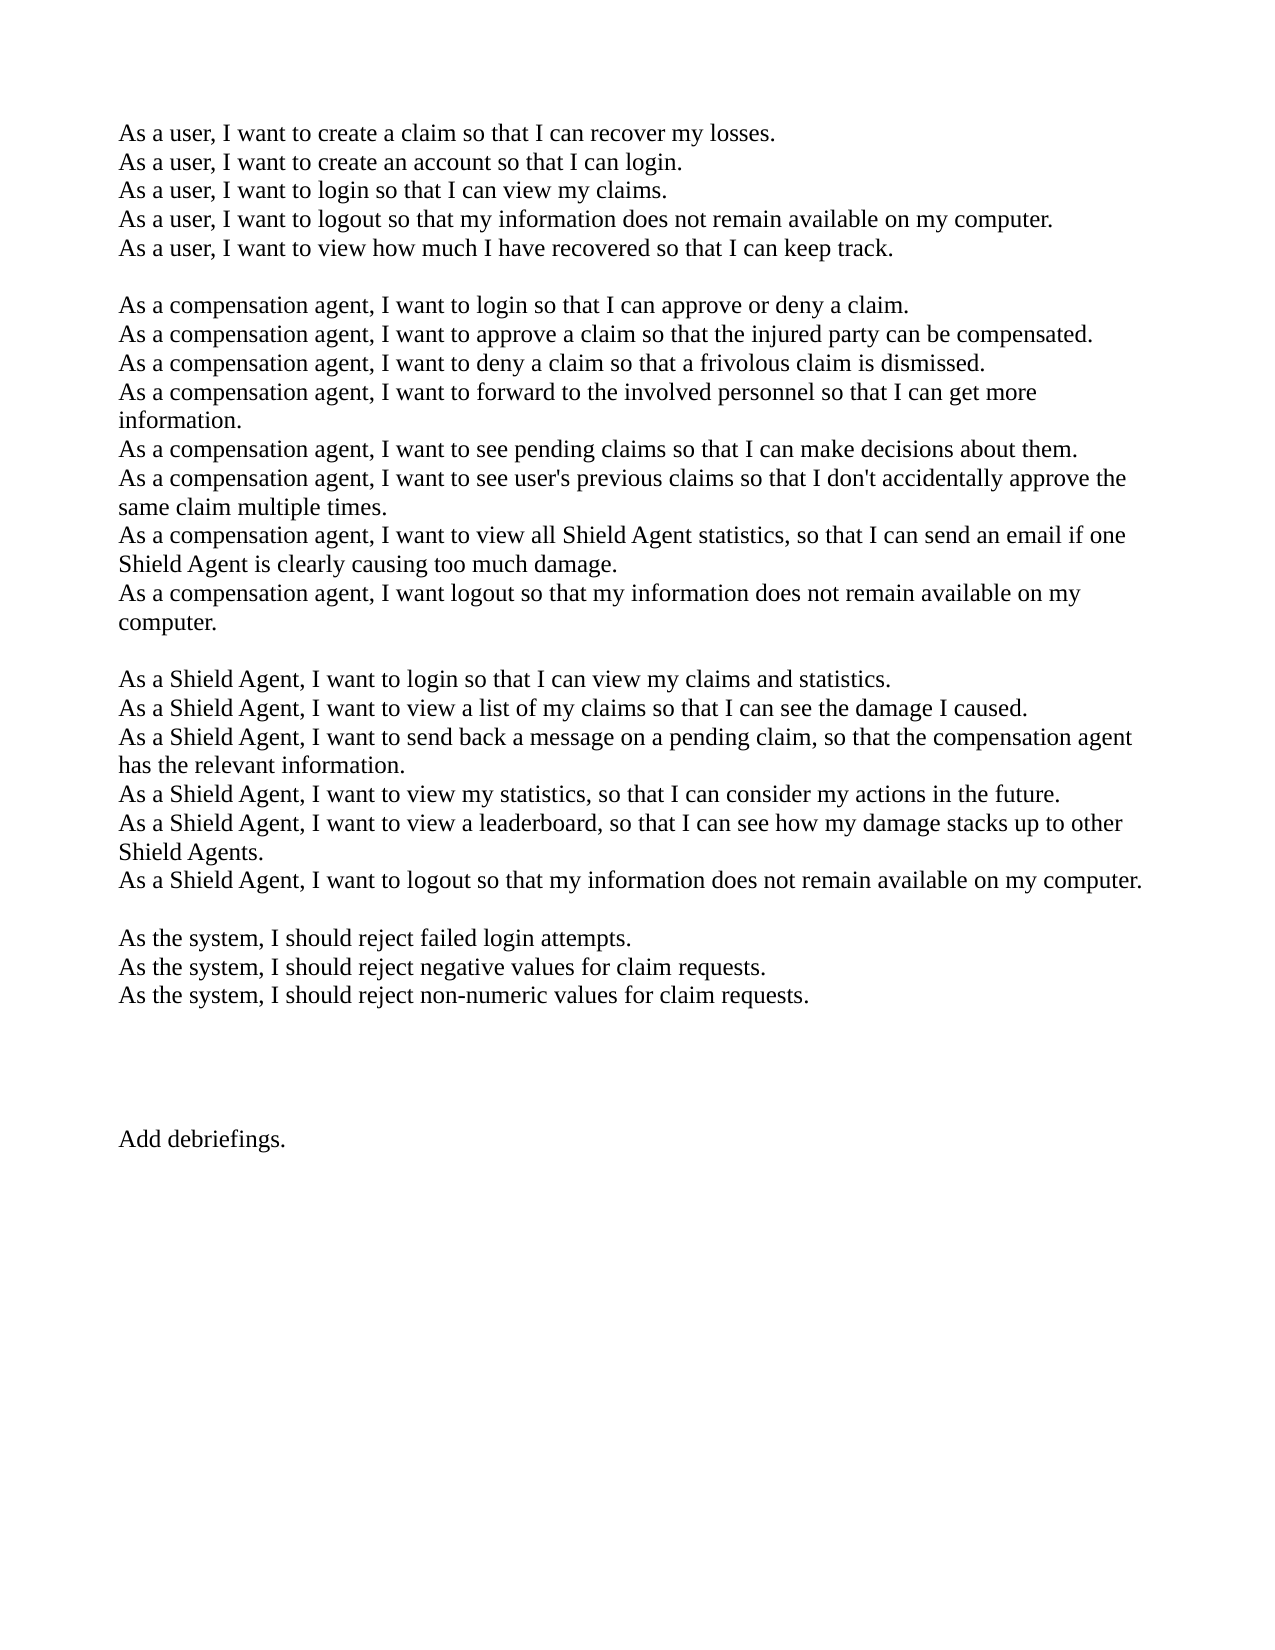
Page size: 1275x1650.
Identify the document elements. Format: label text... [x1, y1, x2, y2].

text As a user, I want to create an account so that I can login. [118, 147, 1157, 176]
text As a compensation agent, I want to forward to the involved personnel so that I can get more information. [118, 377, 1157, 434]
text As a compensation agent, I want to login so that I can approve or deny a claim. [118, 291, 1157, 319]
text As the system, I should reject non-numeric values for claim requests. [118, 981, 1157, 1009]
text As the system, I should reject failed login attempts. [118, 923, 1157, 952]
text As a Shield Agent, I want to view a leaderboard, so that I can see how my damage stacks up to other Shield Agents. [118, 808, 1157, 866]
text As the system, I should reject negative values for claim requests. [118, 952, 1157, 981]
text As a compensation agent, I want to see user's previous claims so that I don't accidentally approve the same claim multiple times. [118, 463, 1157, 521]
text As a Shield Agent, I want to send back a message on a pending claim, so that the compensation agent has the relevant information. [118, 722, 1157, 779]
text As a compensation agent, I want to deny a claim so that a frivolous claim is dismissed. [118, 348, 1157, 377]
text As a compensation agent, I want logout so that my information does not remain available on my computer. [118, 578, 1157, 636]
text As a user, I want to logout so that my information does not remain available on my computer. [118, 204, 1157, 233]
text As a user, I want to view how much I have recovered so that I can keep track. [118, 233, 1157, 262]
text Add debriefings. [118, 1124, 1157, 1153]
text As a user, I want to login so that I can view my claims. [118, 176, 1157, 204]
text As a Shield Agent, I want to view a list of my claims so that I can see the damage I caused. [118, 693, 1157, 722]
text As a compensation agent, I want to see pending claims so that I can make decisions about them. [118, 434, 1157, 463]
text As a Shield Agent, I want to view my statistics, so that I can consider my actions in the future. [118, 779, 1157, 808]
text As a Shield Agent, I want to login so that I can view my claims and statistics. [118, 664, 1157, 693]
text As a compensation agent, I want to approve a claim so that the injured party can be compensated. [118, 319, 1157, 348]
text As a Shield Agent, I want to logout so that my information does not remain available on my computer. [118, 866, 1157, 894]
text As a user, I want to create a claim so that I can recover my losses. [118, 118, 1157, 147]
text As a compensation agent, I want to view all Shield Agent statistics, so that I can send an email if one Shield Agent is clearly causing too much damage. [118, 521, 1157, 578]
